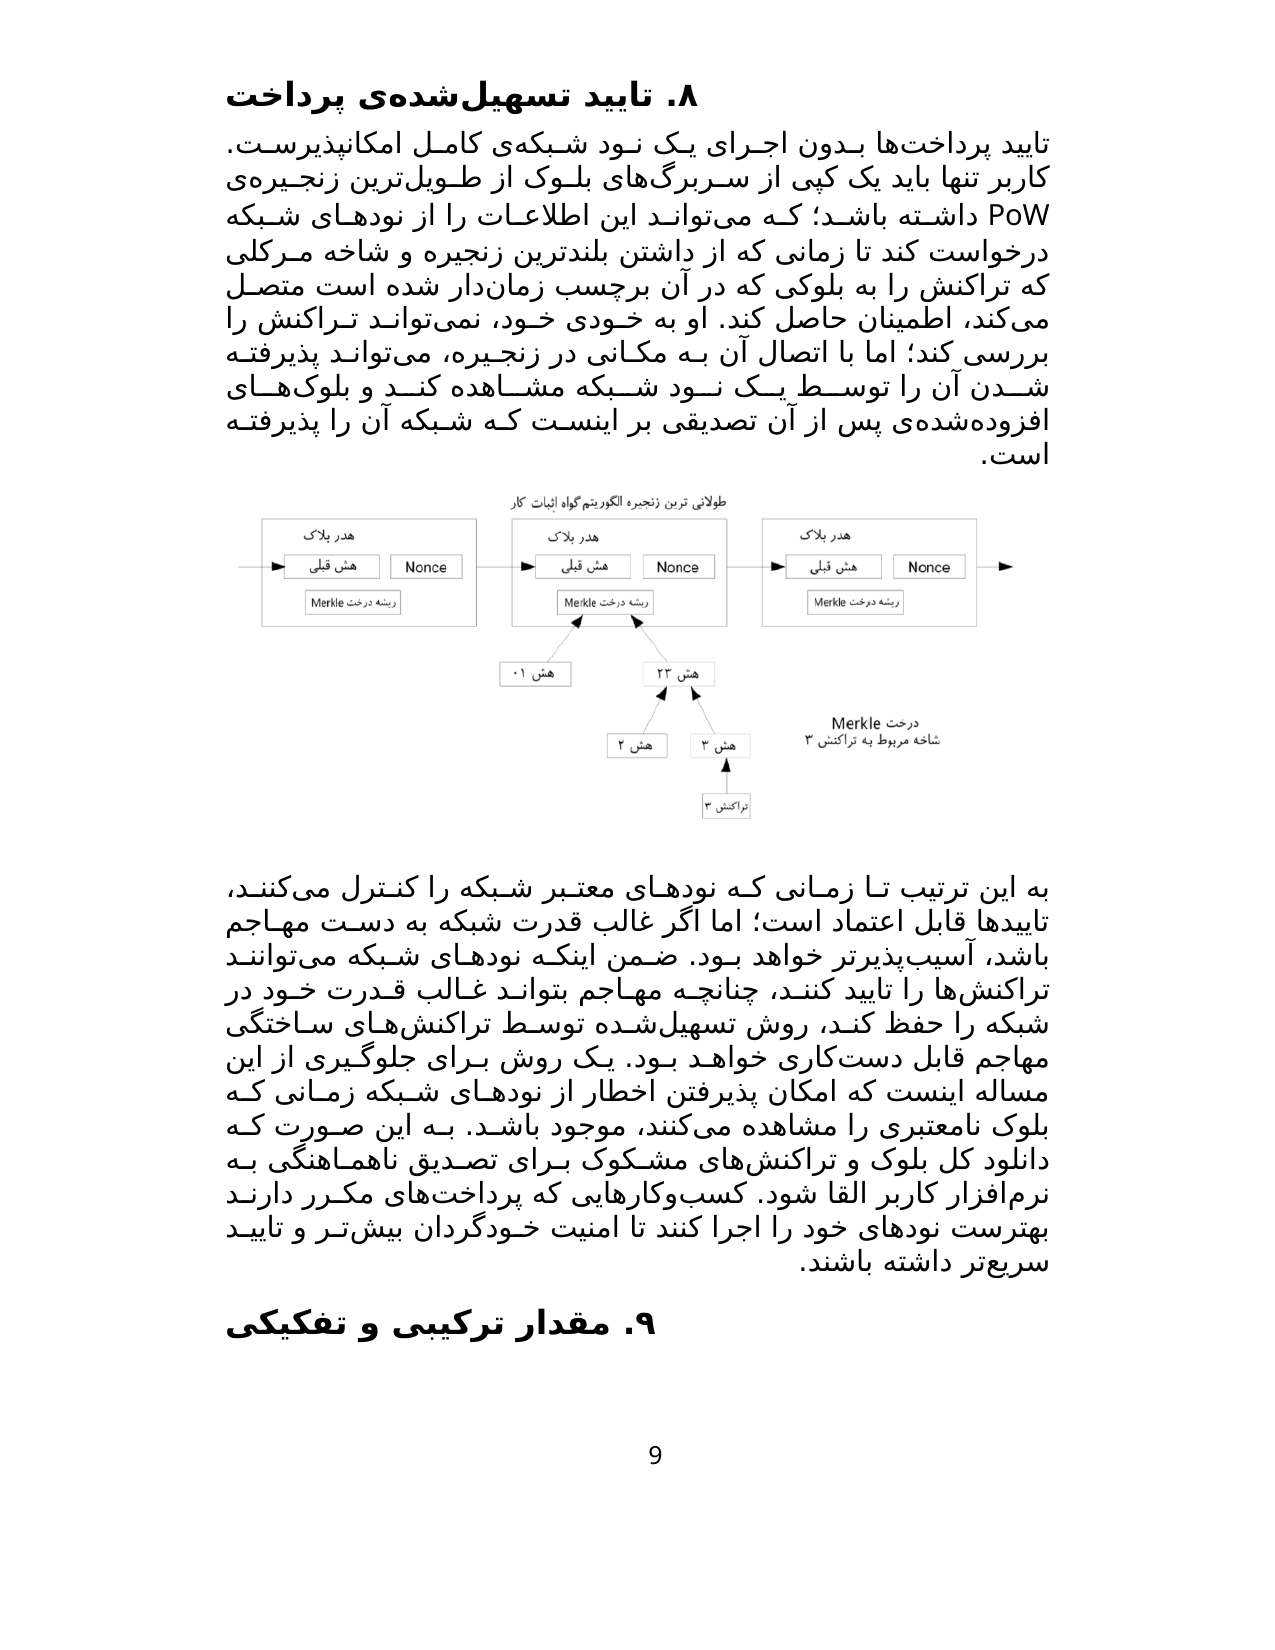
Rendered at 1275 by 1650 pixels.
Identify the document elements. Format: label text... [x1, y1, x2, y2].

subtitle ۸. تایید تسهیل‌شده‌ی پرداخت [225, 75, 1050, 114]
text به این ترتیب تا زمانی که نودهای معتبر شبکه را کنترل می‌کنند، تاییدها قابل اعتماد است؛ اما اگر غالب قدرت شبکه به دست مهاجم باشد، آسیب‌پذیرتر خواهد بود. ضمن اینکه نودهای شبکه می‌توانند تراکنش‌ها را تایید کنند، چنانچه مهاجم بتواند غالب قدرت خود در شبکه را حفظ کند، روش تسهیل‌شده توسط تراکنش‌های ساختگی مهاجم قابل دست‌کاری خواهد بود. یک روش برای جلوگیری از این مساله اینست که امکان پذیرفتن اخطار از نودهای شبکه زمانی که بلوک نامعتبری را مشاهده می‌کنند، موجود باشد. به این صورت که دانلود کل بلوک و تراکنش‌های مشکوک برای تصدیق ناهماهنگی به نرم‌افزار کاربر القا شود. کسب‌وکارهایی که پرداخت‌های مکرر دارند بهترست نودهای خود را اجرا کنند تا امنیت خودگردان بیش‌تر و تایید سریع‌تر داشته باشند. [225, 871, 1050, 1278]
text تایید پرداخت‌ها بدون اجرای یک نود شبکه‌ی کامل امکانپذیرست. کاربر تنها باید یک کپی از سربرگ‌های بلوک از طویل‌ترین زنجیره‌ی PoW داشته باشد؛ که می‌تواند این اطلاعات را از نودهای شبکه درخواست کند تا زمانی که از داشتن بلندترین زنجیره و شاخه مرکلی که تراکنش را به بلوکی که در آن برچسب زمان‌دار شده است متصل می‌کند، اطمینان حاصل کند. او به خودی خود، نمی‌تواند تراکنش را بررسی کند؛ اما با اتصال آن به مکانی در زنجیره، می‌تواند پذیرفته شدن آن را توسط یک نود شبکه مشاهده کند و بلوک‌های افزوده‌شده‌ی پس از آن تصدیقی بر اینست که شبکه آن را پذیرفته است. [225, 126, 1050, 471]
subtitle ۹. مقدار ترکیبی و تفکیکی [225, 1303, 1050, 1342]
